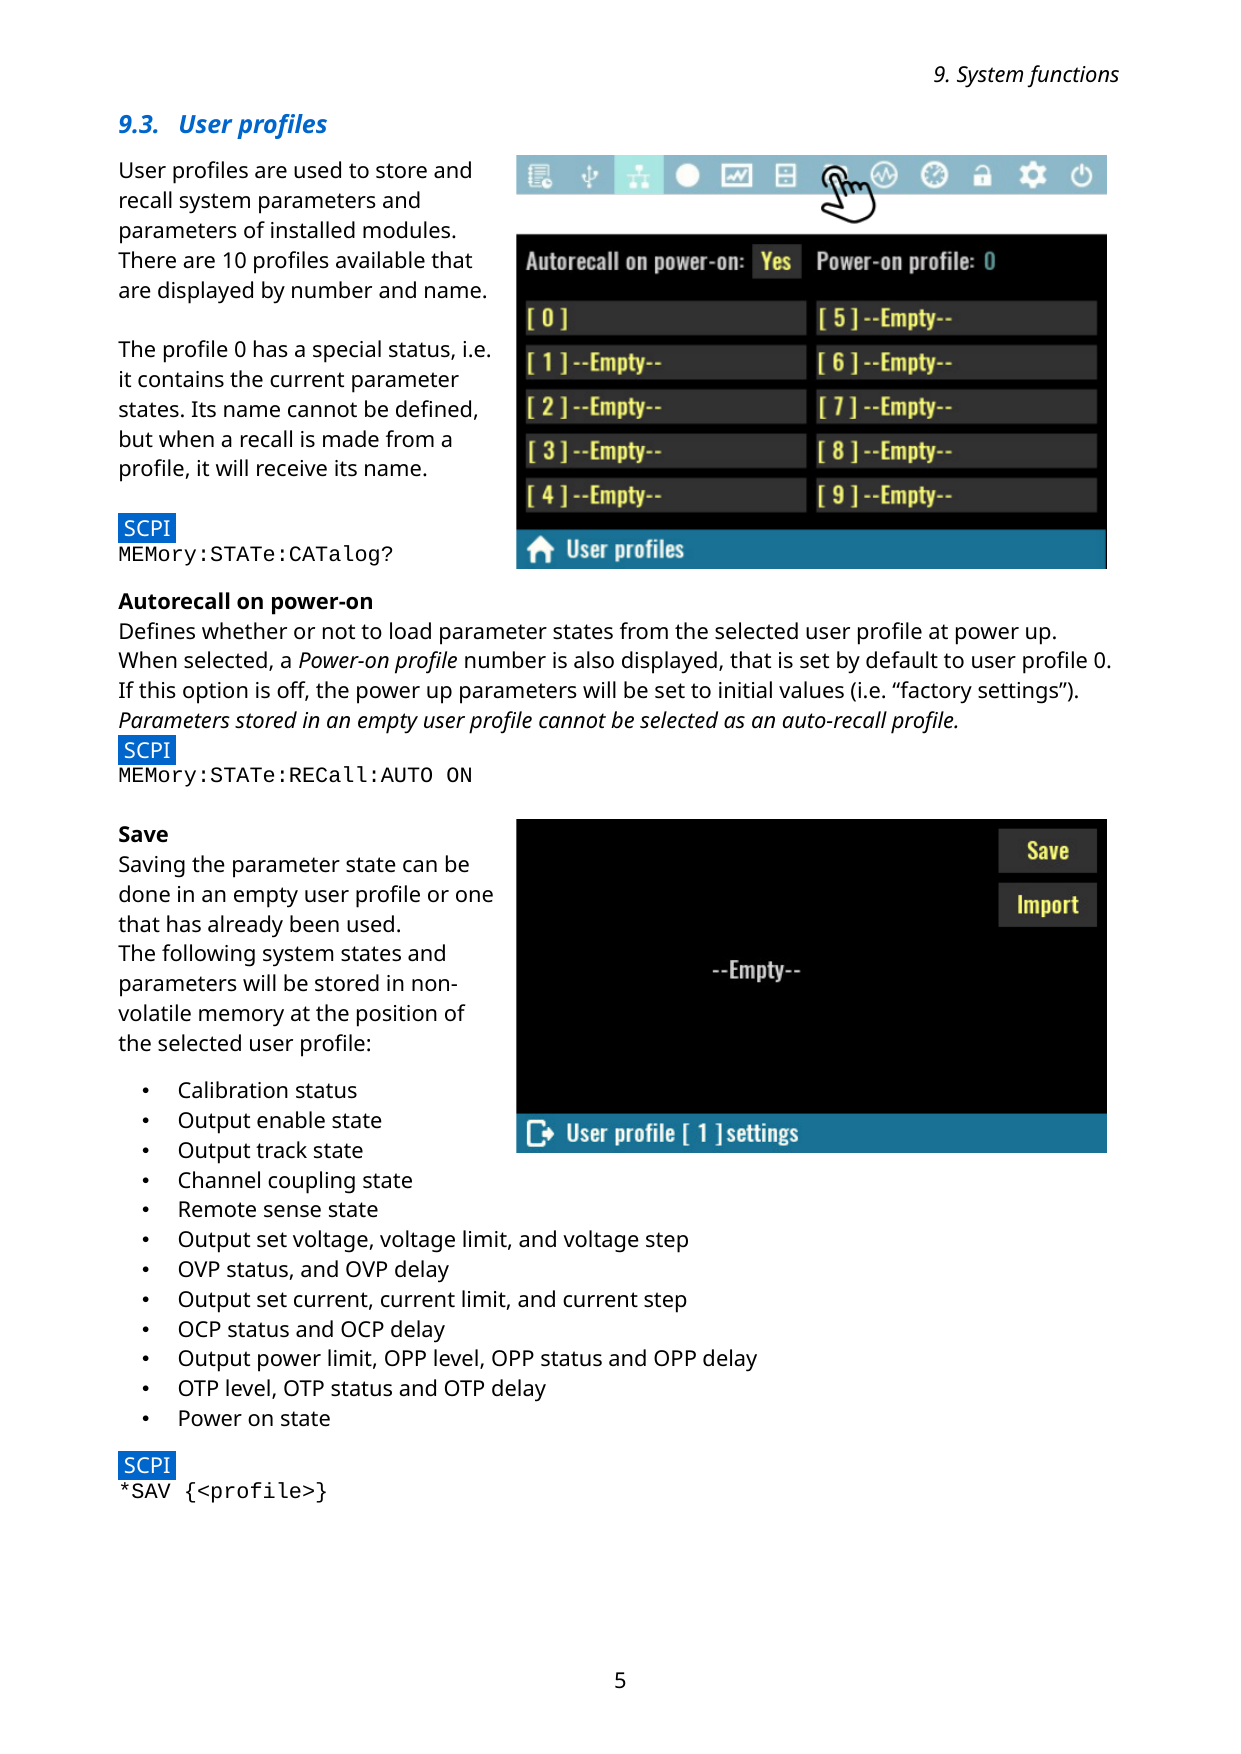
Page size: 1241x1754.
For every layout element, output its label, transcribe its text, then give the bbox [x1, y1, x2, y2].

table_header [501, 155, 1122, 586]
table_header [501, 819, 1122, 1224]
list OVP status, and OVP delay [142, 1254, 1110, 1284]
picture [516, 819, 1107, 1153]
text SCPI [118, 1451, 1122, 1480]
text *SAV {<profile>} [118, 1480, 1122, 1505]
table_header User profiles are used to store and recall system parameters and parameters of installed modules. There are 10 profiles available that are displayed by number and name. The profile 0 has a special status, i.e. it contains the current parameter states. Its name cannot be defined, but when a recall is made from a profile, it will receive its name. SCPI MEMory:STATe:CATalog? [118, 155, 501, 586]
text Parameters stored in an empty user profile cannot be selected as an auto-recall profile. [118, 705, 1122, 735]
list OCP status and OCP delay [142, 1314, 1110, 1343]
list Output set voltage, voltage limit, and voltage step [142, 1224, 1110, 1254]
text SCPI [118, 735, 1122, 765]
subtitle User profiles [118, 107, 1122, 141]
list OTP level, OTP status and OTP delay [142, 1373, 1110, 1403]
list Output power limit, OPP level, OPP status and OPP delay [142, 1343, 1110, 1373]
text Autorecall on power-on [118, 586, 1122, 616]
picture [516, 155, 1107, 569]
list Output set current, current limit, and current step [142, 1284, 1110, 1314]
text MEMory:STATe:RECall:AUTO ON [118, 765, 1122, 789]
text When selected, a Power-on profile number is also displayed, that is set by default to user profile 0. [118, 646, 1122, 675]
table_header Save Saving the parameter state can be done in an empty user profile or one that has already been used. The following system states and parameters will be stored in non-volatile memory at the position of the selected user profile: Calibration status Output enable state Output track state Channel coupling state Remote sense state [118, 819, 501, 1224]
list Power on state [142, 1403, 1110, 1433]
text Defines whether or not to load parameter states from the selected user profile at power up. [118, 616, 1122, 646]
text If this option is off, the power up parameters will be set to initial values (i.e. “factory settings”). [118, 675, 1122, 705]
